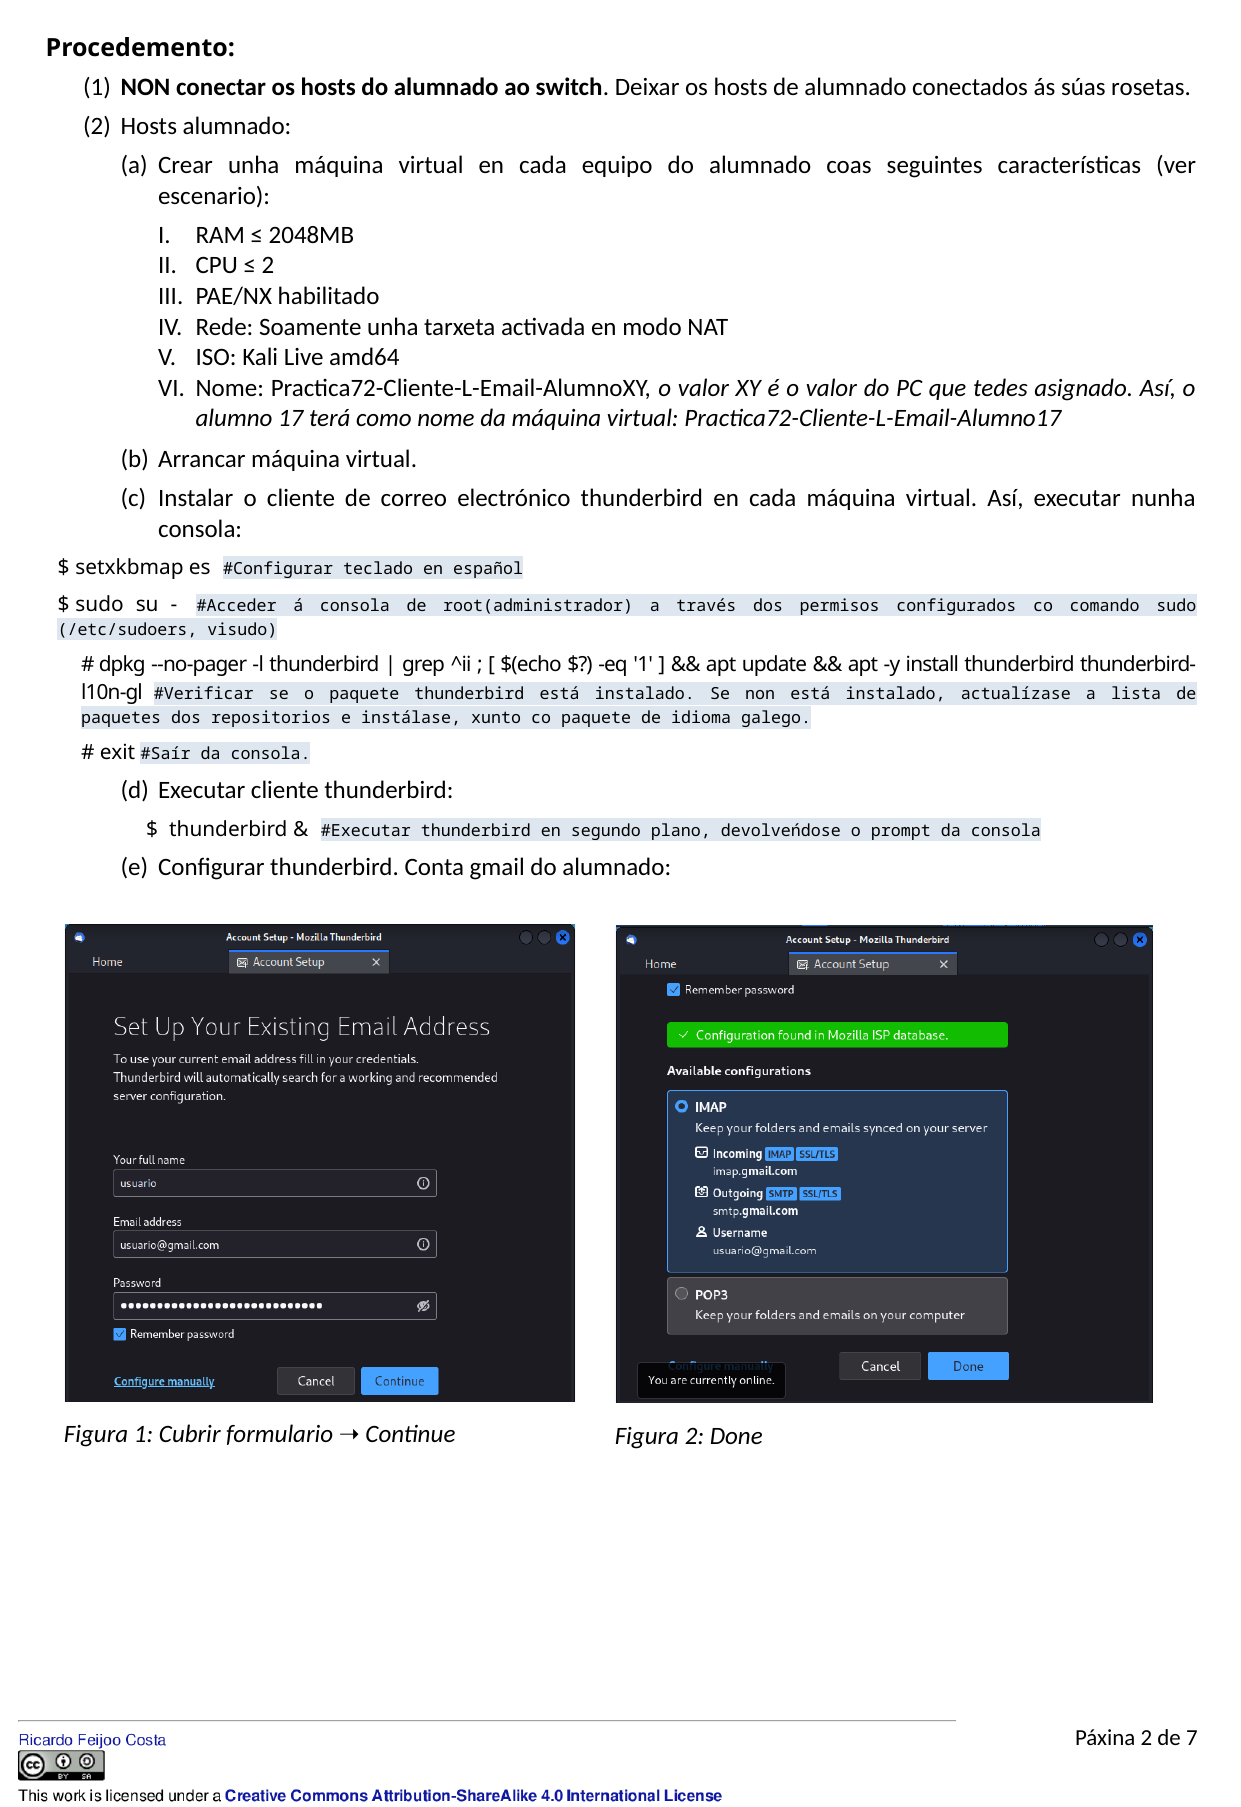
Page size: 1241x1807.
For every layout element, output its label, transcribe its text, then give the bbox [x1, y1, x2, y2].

list $ thunderbird & #Executar thunderbird en segundo plano, devolveńdose o prompt da consola [110, 814, 1197, 842]
list RAM ≤ 2048MB [158, 219, 1197, 249]
list $ sudo su - #Acceder á consola de root(administrador) a través dos permisos configurados co comando sudo (/etc/sudoers, visudo) [57, 589, 1197, 640]
text Figura 2: Done [614, 1403, 1153, 1450]
picture [614, 925, 1154, 1403]
list Instalar o cliente de correo electrónico thunderbird en cada máquina virtual. Así, executar nunha consola: [120, 482, 1197, 543]
picture [63, 924, 576, 1402]
list Configurar thunderbird. Conta gmail do alumnado: [120, 851, 1197, 882]
list Executar cliente thunderbird: [120, 774, 1197, 805]
list Rede: Soamente unha tarxeta activada en modo NAT [158, 311, 1197, 341]
list PAE/NX habilitado [158, 280, 1197, 311]
list $ setxkbmap es #Configurar teclado en español [57, 552, 1197, 580]
list # exit #Saír da consola. [81, 737, 1197, 766]
text Procedemento: [45, 30, 1197, 64]
text Figura 1: Cubrir formulario ➝ Continue [64, 1402, 576, 1449]
picture [8, 1715, 957, 1806]
list NON conectar os hosts do alumnado ao switch. Deixar os hosts de alumnado conectados ás súas rosetas. [83, 71, 1197, 101]
list Arrancar máquina virtual. [120, 443, 1197, 473]
list Nome: Practica72-Cliente-L-Email-AlumnoXY, o valor XY é o valor do PC que tedes asignado. Así, o alumno 17 terá como nome da máquina virtual: Practica72-Cliente-L-Email-Alumno17 [158, 372, 1197, 433]
list CPU ≤ 2 [158, 249, 1197, 280]
list Hosts alumnado: [83, 110, 1197, 141]
list Crear unha máquina virtual en cada equipo do alumnado coas seguintes características (ver escenario): [120, 149, 1197, 210]
list # dpkg --no-pager -l thunderbird | grep ^ii ; [ $(echo $?) -eq '1' ] && apt update && apt -y install thunderbird thunderbird-l10n-gl #Verificar se o paquete thunderbird está instalado. Se non está instalado, actualízase a lista de paquetes dos repositorios e instálase, xunto co paquete de idioma galego. [81, 649, 1197, 729]
list ISO: Kali Live amd64 [158, 341, 1197, 372]
